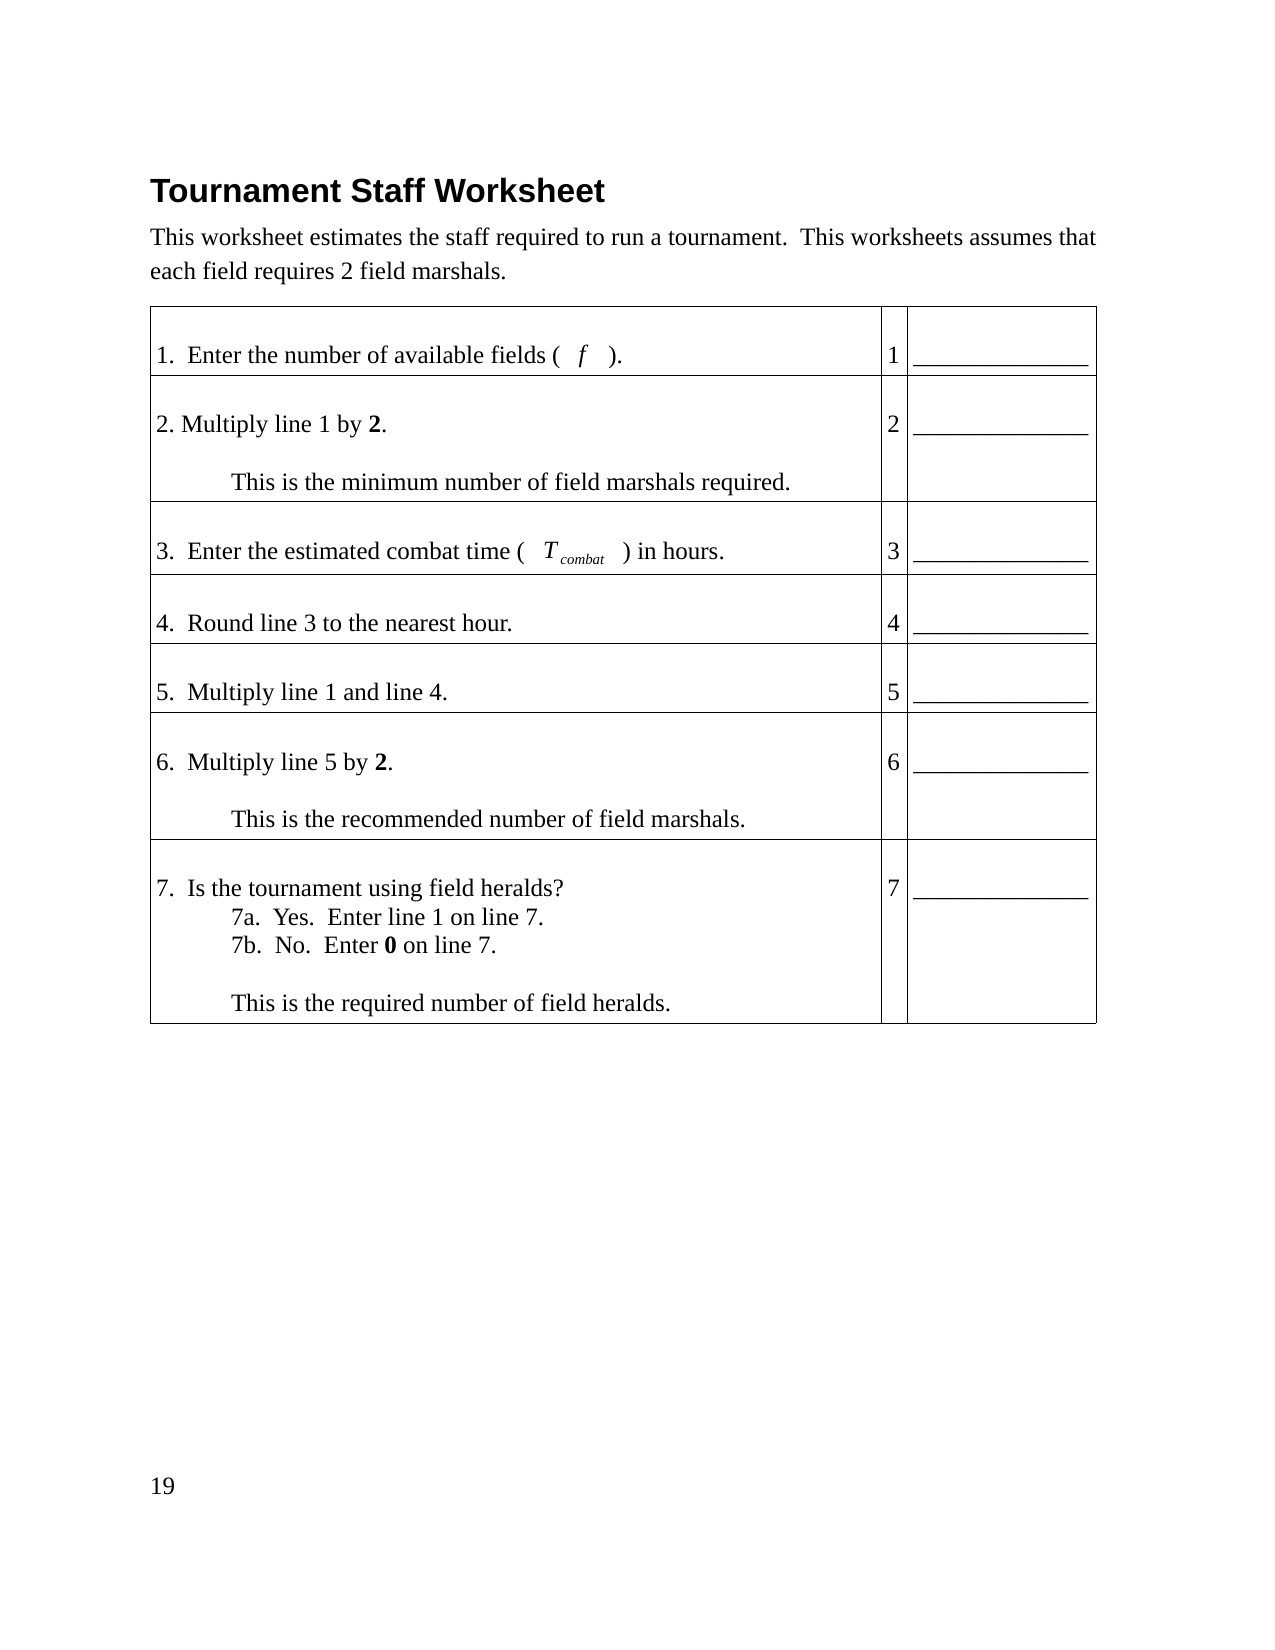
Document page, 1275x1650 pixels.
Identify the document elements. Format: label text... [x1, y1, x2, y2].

table_cell 4. Round line 3 to the nearest hour. [151, 575, 881, 643]
table_cell 4 [882, 575, 907, 643]
table_cell 2. Multiply line 1 by 2. This is the minimum number of field marshals required. [151, 376, 881, 501]
subtitle Tournament Staff Worksheet [150, 171, 1125, 209]
table_cell 2 [882, 376, 907, 501]
table_cell 5. Multiply line 1 and line 4. [151, 644, 881, 712]
table_cell ______________ [908, 575, 1096, 643]
table_cell 5 [882, 644, 907, 712]
table_cell ______________ [908, 644, 1096, 712]
table_cell 7 [882, 840, 907, 1023]
table_cell 6 [882, 713, 907, 838]
table_cell ______________ [908, 502, 1096, 574]
text This worksheet estimates the staff required to run a tournament. This worksheets assumes that each field requires 2 field marshals. [150, 222, 1125, 285]
table_header 1 [882, 307, 907, 374]
table_cell ______________ [908, 713, 1096, 838]
table_cell 3. Enter the estimated combat time () in hours. [151, 502, 881, 574]
table_cell 7. Is the tournament using field heralds? 7a. Yes. Enter line 1 on line 7. 7b. No. Enter 0 on line 7. This is the required number of field heralds. [151, 840, 881, 1023]
table_cell ______________ [908, 376, 1096, 501]
table_cell 3 [882, 502, 907, 574]
table_header 1. Enter the number of available fields (). [151, 307, 881, 374]
table_header ______________ [908, 307, 1096, 374]
table_cell ______________ [908, 840, 1096, 1023]
table_cell 6. Multiply line 5 by 2. This is the recommended number of field marshals. [151, 713, 881, 838]
